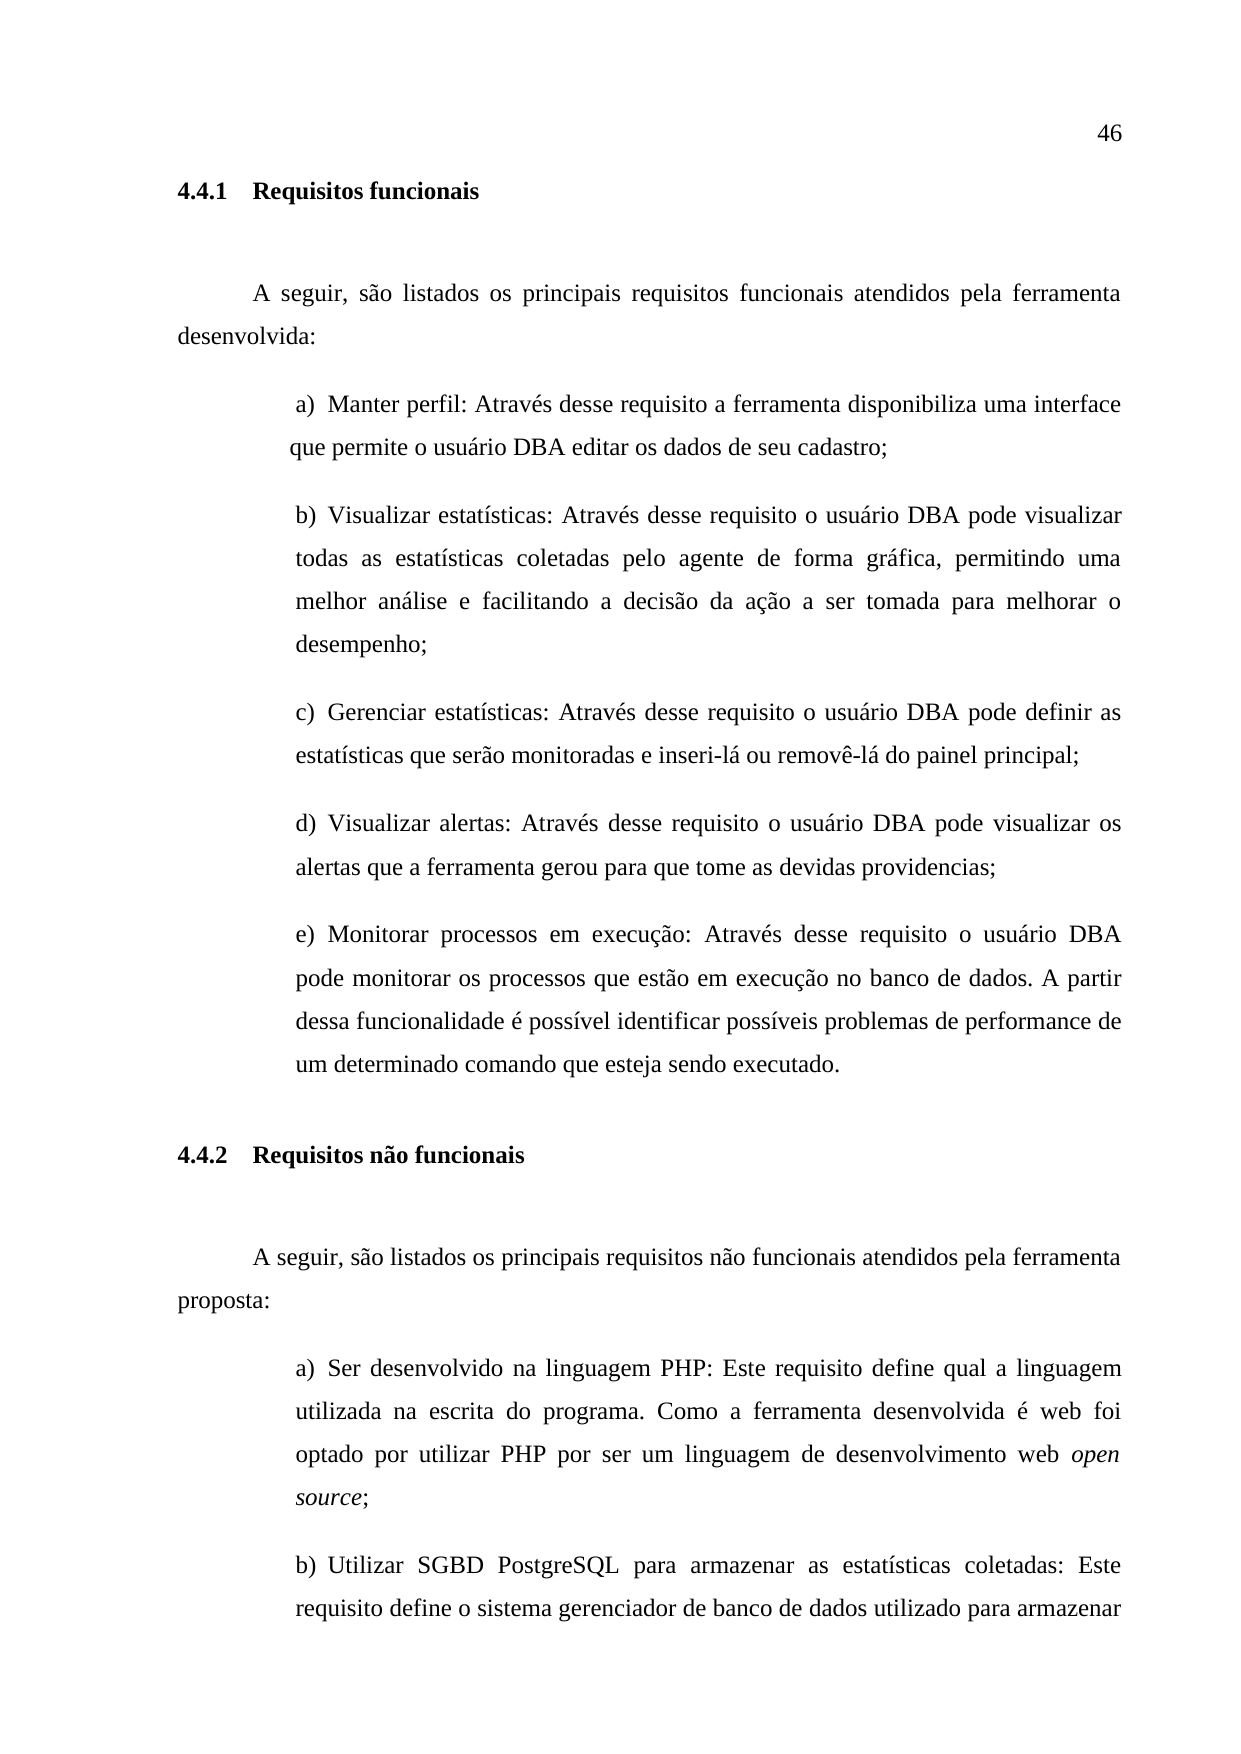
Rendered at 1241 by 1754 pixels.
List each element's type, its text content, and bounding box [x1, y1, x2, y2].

text A seguir, são listados os principais requisitos funcionais atendidos pela ferramenta desenvolvida: [177, 278, 1122, 350]
list Gerenciar estatísticas: Através desse requisito o usuário DBA pode definir as estatísticas que serão monitoradas e inseri-lá ou removê-lá do painel principal; [295, 697, 1122, 769]
list Ser desenvolvido na linguagem PHP: Este requisito define qual a linguagem utilizada na escrita do programa. Como a ferramenta desenvolvida é web foi optado por utilizar PHP por ser um linguagem de desenvolvimento web open source; [295, 1353, 1122, 1511]
list Manter perfil: Através desse requisito a ferramenta disponibiliza uma interface que permite o usuário DBA editar os dados de seu cadastro; [289, 389, 1122, 461]
list Requisitos funcionais [177, 176, 1122, 205]
list Requisitos não funcionais [177, 1140, 1122, 1169]
list Monitorar processos em execução: Através desse requisito o usuário DBA pode monitorar os processos que estão em execução no banco de dados. A partir dessa funcionalidade é possível identificar possíveis problemas de performance de um determinado comando que esteja sendo executado. [295, 919, 1122, 1078]
list Visualizar alertas: Através desse requisito o usuário DBA pode visualizar os alertas que a ferramenta gerou para que tome as devidas providencias; [295, 808, 1122, 880]
list Utilizar SGBD PostgreSQL para armazenar as estatísticas coletadas: Este requisito define o sistema gerenciador de banco de dados utilizado para armazenar [295, 1550, 1122, 1622]
text A seguir, são listados os principais requisitos não funcionais atendidos pela ferramenta proposta: [177, 1242, 1122, 1313]
list Visualizar estatísticas: Através desse requisito o usuário DBA pode visualizar todas as estatísticas coletadas pelo agente de forma gráfica, permitindo uma melhor análise e facilitando a decisão da ação a ser tomada para melhorar o desempenho; [295, 500, 1122, 658]
